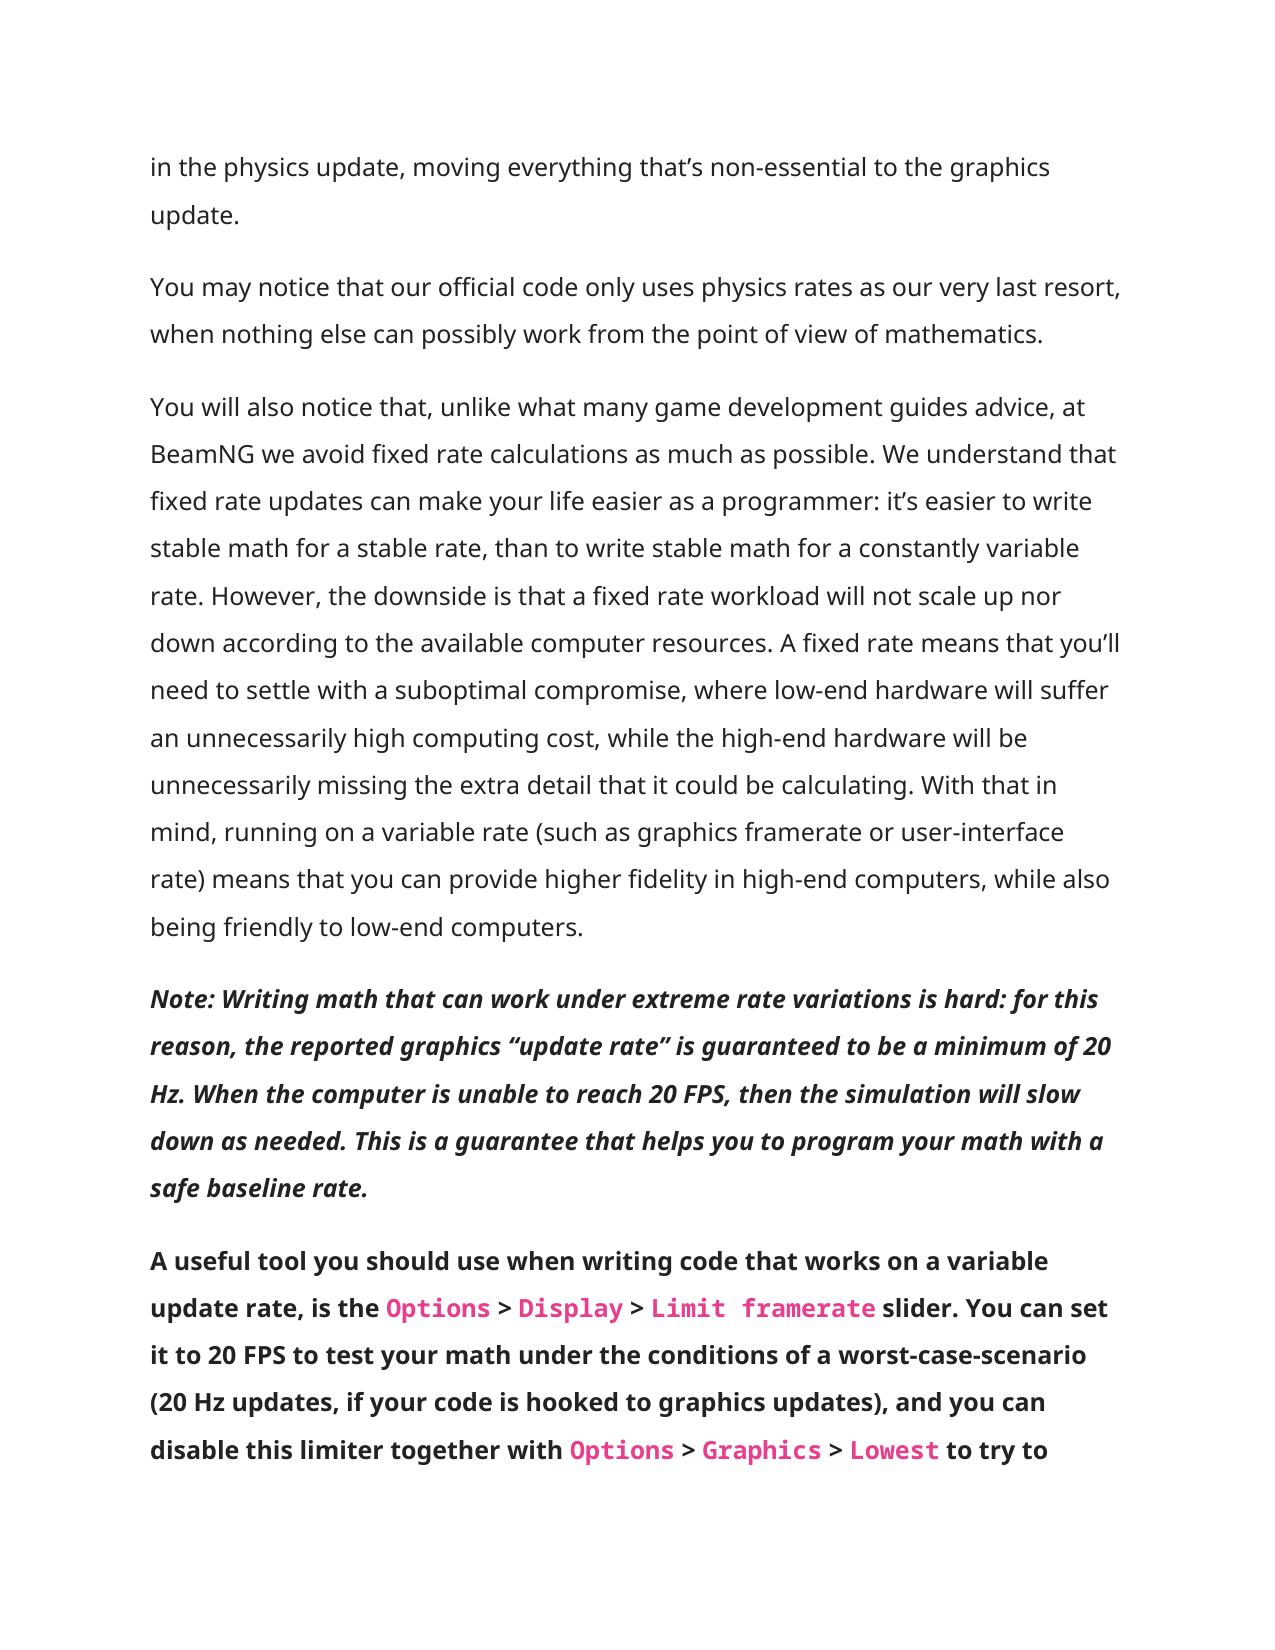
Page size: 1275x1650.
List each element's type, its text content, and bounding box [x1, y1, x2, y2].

subtitle You will also notice that, unlike what many game development guides advice, at BeamNG we avoid fixed rate calculations as much as possible. We understand that fixed rate updates can make your life easier as a programmer: it’s easier to write stable math for a stable rate, than to write stable math for a constantly variable rate. However, the downside is that a fixed rate workload will not scale up nor down according to the available computer resources. A fixed rate means that you’ll need to settle with a suboptimal compromise, where low-end hardware will suffer an unnecessarily high computing cost, while the high-end hardware will be unnecessarily missing the extra detail that it could be calculating. With that in mind, running on a variable rate (such as graphics framerate or user-interface rate) means that you can provide higher fidelity in high-end computers, while also being friendly to low-end computers. [150, 389, 1125, 943]
subtitle Note: Writing math that can work under extreme rate variations is hard: for this reason, the reported graphics “update rate” is guaranteed to be a minimum of 20 Hz. When the computer is unable to reach 20 FPS, then the simulation will slow down as needed. This is a guarantee that helps you to program your math with a safe baseline rate. [150, 982, 1125, 1205]
subtitle in the physics update, moving everything that’s non-essential to the graphics update. [150, 150, 1125, 231]
subtitle A useful tool you should use when writing code that works on a variable update rate, is the Options > Display > Limit framerate slider. You can set it to 20 FPS to test your math under the conditions of a worst-case-scenario (20 Hz updates, if your code is hooked to graphics updates), and you can disable this limiter together with Options > Graphics > Lowest to try to [150, 1243, 1125, 1466]
subtitle You may notice that our official code only uses physics rates as our very last resort, when nothing else can possibly work from the point of view of mathematics. [150, 269, 1125, 351]
